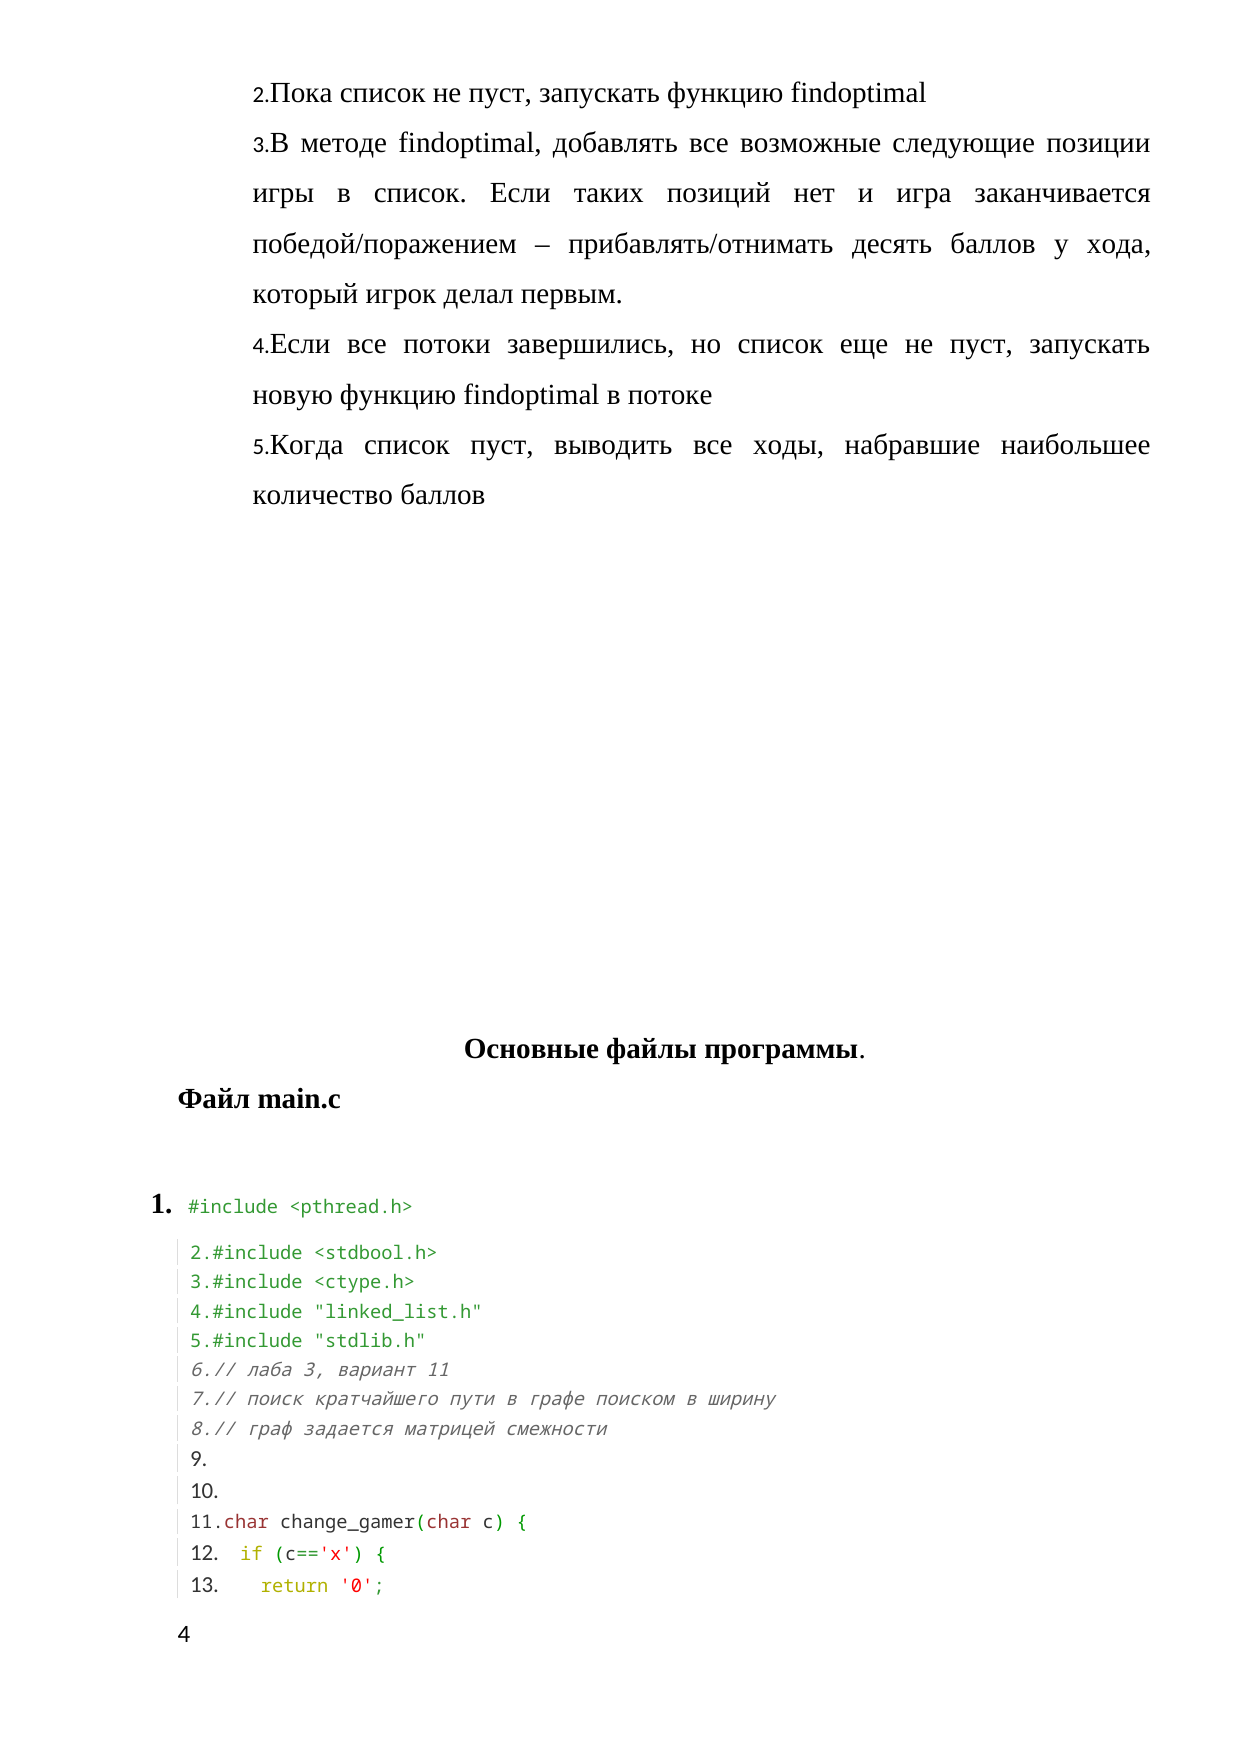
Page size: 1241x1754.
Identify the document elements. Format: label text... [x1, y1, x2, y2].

list Когда список пуст, выводить все ходы, набравшие наибольшее количество баллов [252, 427, 1152, 511]
list Пока список не пуст, запускать функцию findoptimal [252, 75, 1152, 108]
list #include <stdbool.h> [178, 1239, 1152, 1265]
list #include <ctype.h> [178, 1269, 1152, 1294]
text Основные файлы программы. [177, 1031, 1152, 1064]
list Если все потоки завершились, но список еще не пуст, запускать новую функцию findoptimal в потоке [252, 327, 1152, 410]
list return '0'; [178, 1570, 1152, 1598]
list #include <pthread.h> [150, 1186, 1152, 1220]
list // граф задается матрицей смежности [178, 1415, 1152, 1441]
list // поиск кратчайшего пути в графе поиском в ширину [178, 1386, 1152, 1411]
list #include "stdlib.h" [178, 1327, 1152, 1353]
list if (c=='x') { [178, 1538, 1152, 1566]
list char change_gamer(char c) { [178, 1509, 1152, 1534]
list // лаба 3, вариант 11 [178, 1356, 1152, 1382]
list В методе findoptimal, добавлять все возможные следующие позиции игры в список. Если таких позиций нет и игра заканчивается победой/поражением – прибавлять/отнимать десять баллов у хода, который игрок делал первым. [252, 125, 1152, 310]
text Файл main.c [177, 1081, 1152, 1115]
list #include "linked_list.h" [178, 1298, 1152, 1323]
